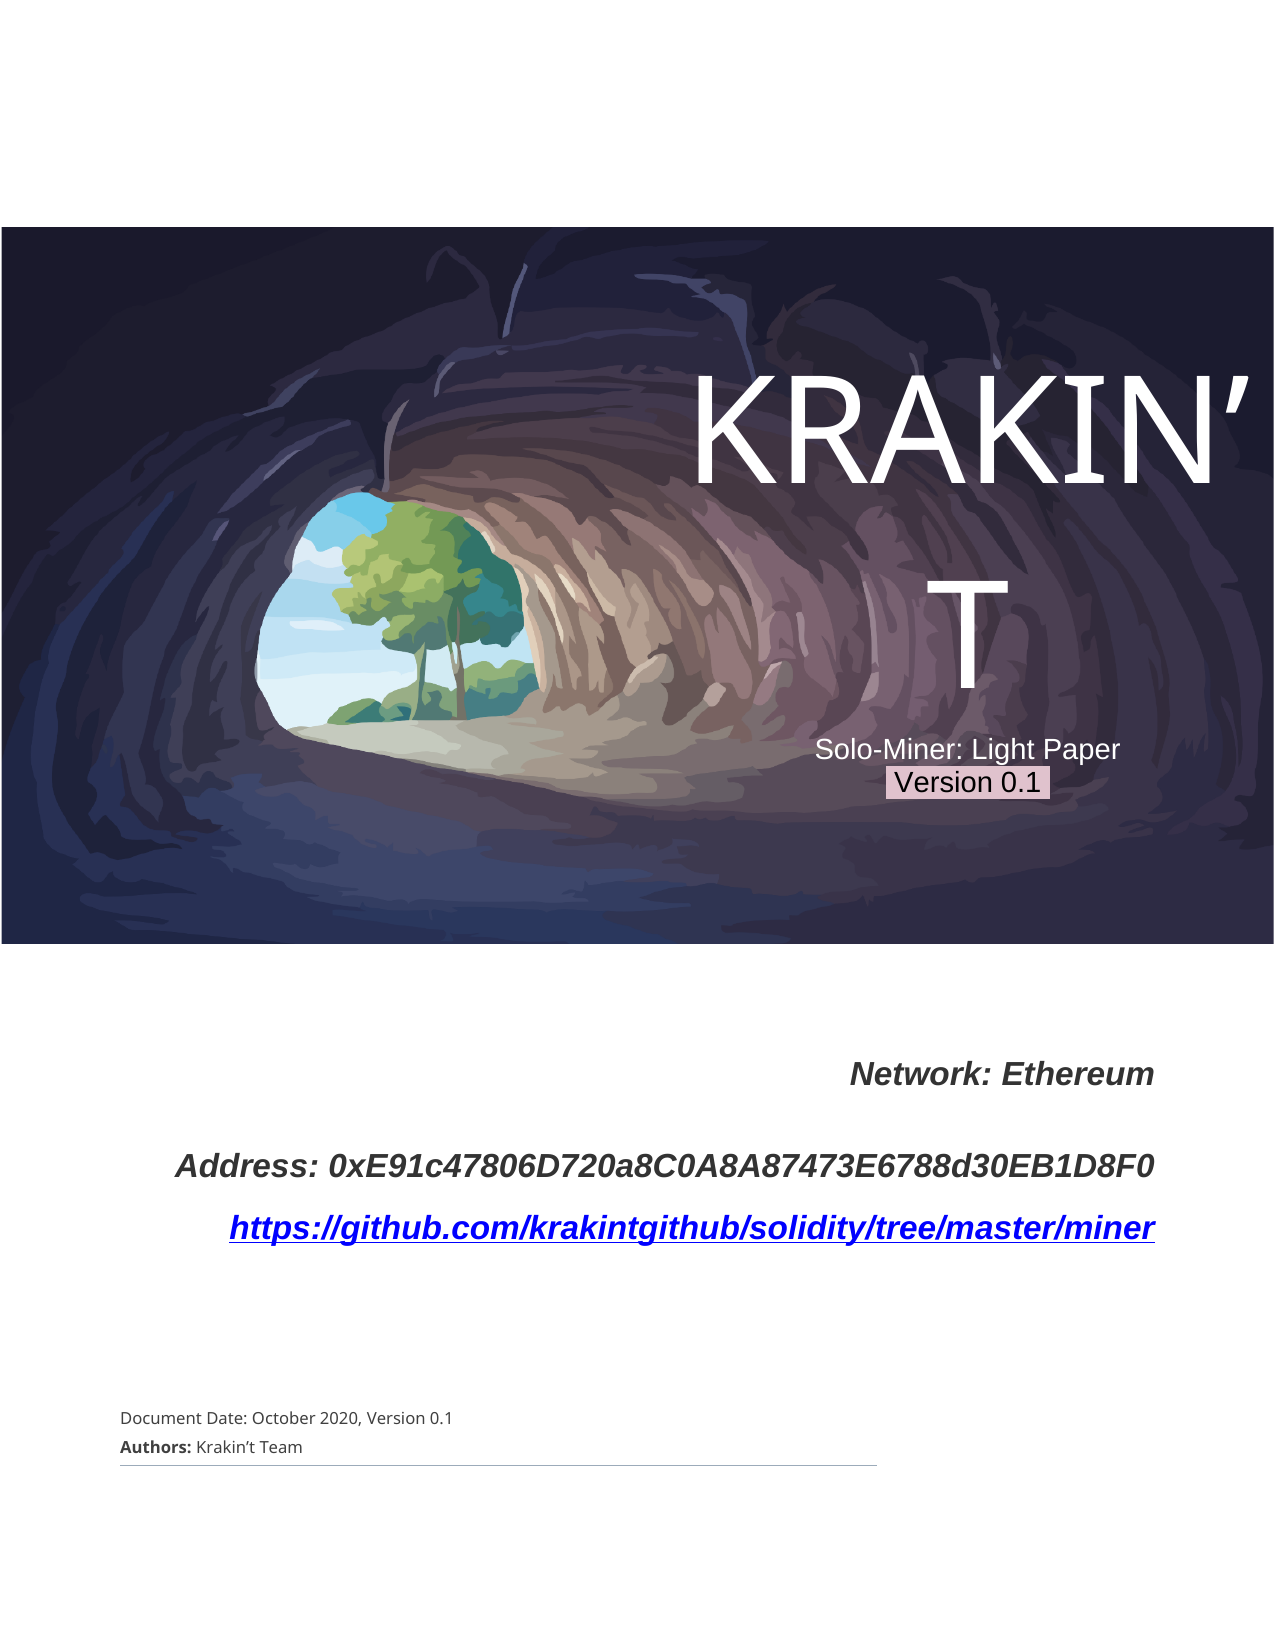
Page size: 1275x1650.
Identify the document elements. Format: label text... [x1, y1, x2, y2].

text https://github.com/krakintgithub/solidity/tree/master/miner [120, 1208, 1155, 1247]
text Document Date: October 2020, Version 0.1 [120, 1407, 1155, 1429]
subtitle Network: Ethereum [120, 1054, 1155, 1093]
picture [1, 227, 1274, 944]
text Authors: Krakin’t Team [120, 1436, 1155, 1459]
subtitle Address: 0xE91c47806D720a8C0A8A87473E6788d30EB1D8F0 [120, 1146, 1155, 1184]
